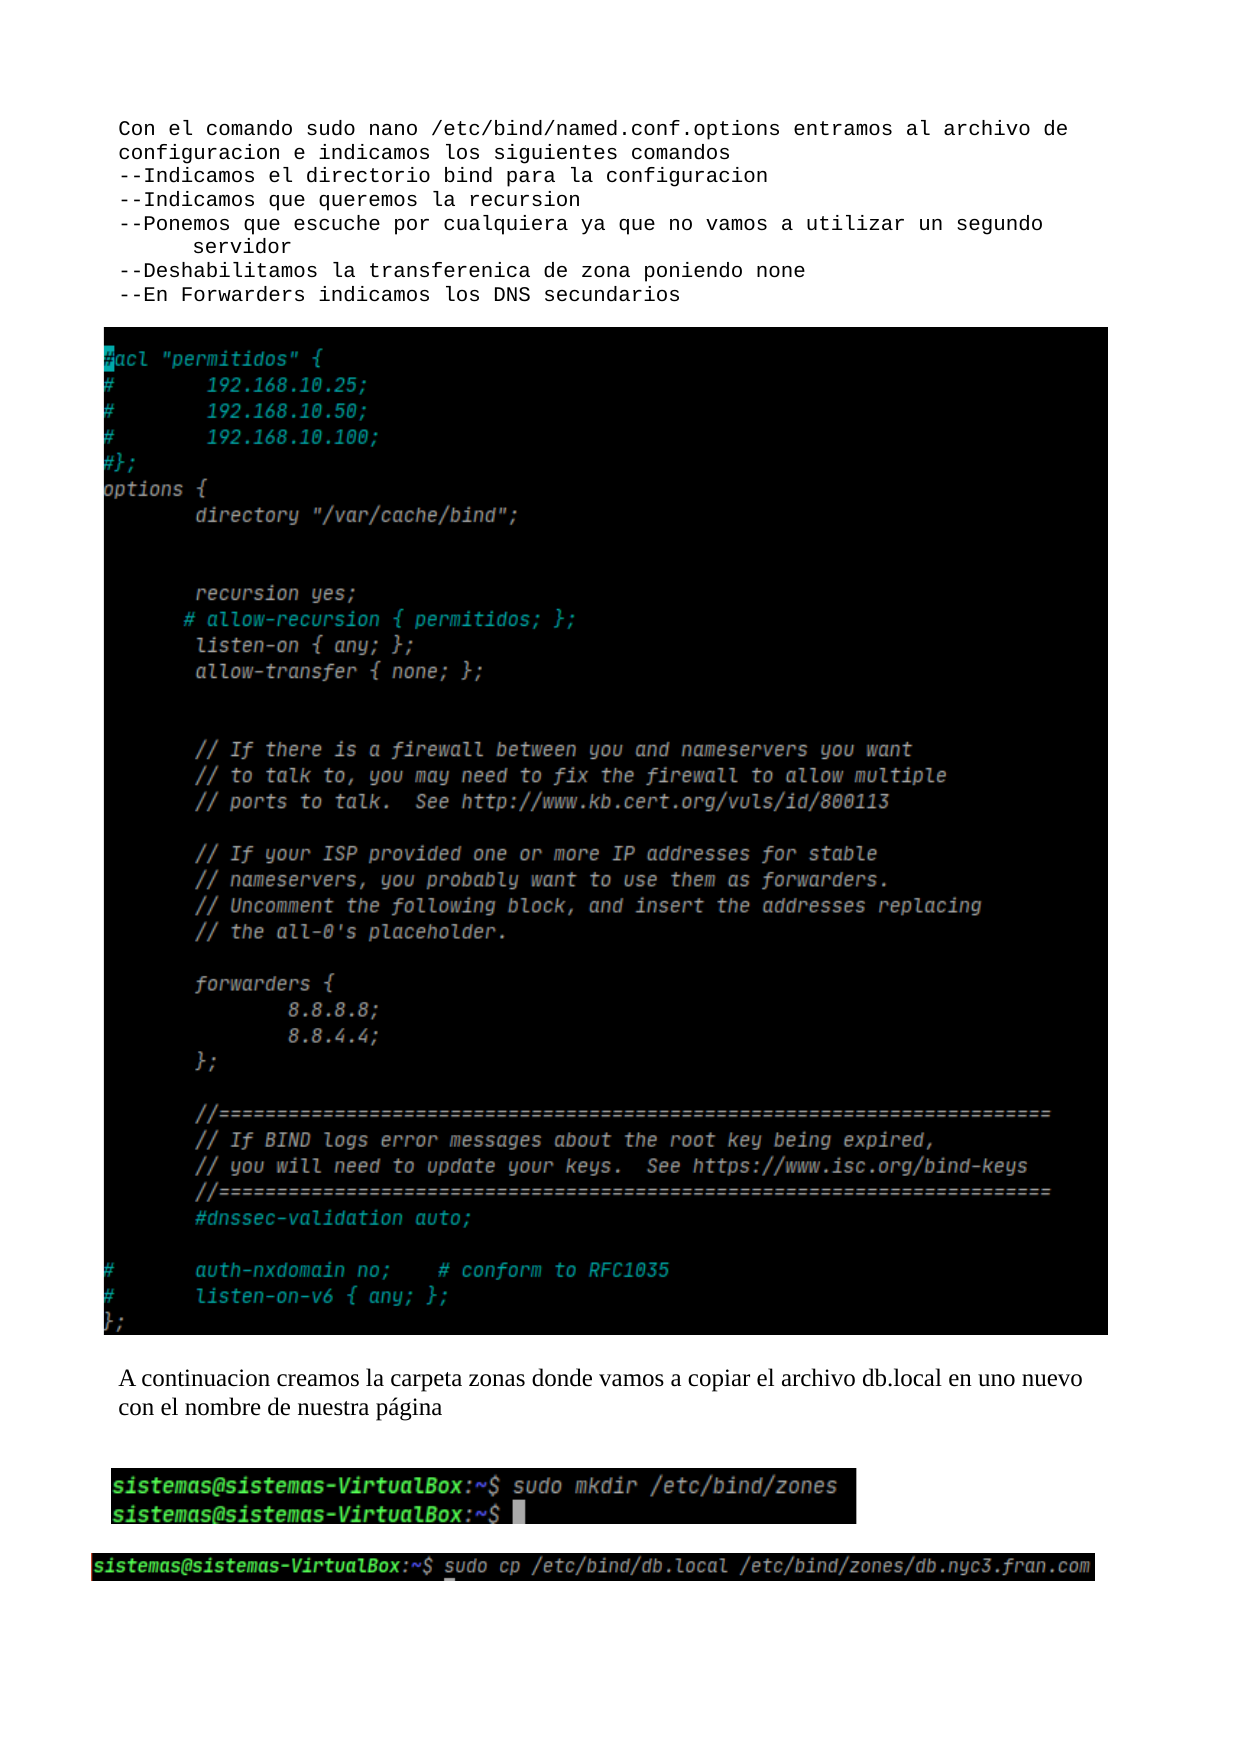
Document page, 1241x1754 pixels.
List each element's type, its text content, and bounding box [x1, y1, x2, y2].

text --Deshabilitamos la transferenica de zona poniendo none [118, 260, 1122, 284]
picture [91, 1553, 1095, 1581]
text --Ponemos que escuche por cualquiera ya que no vamos a utilizar un segundo servidor [118, 213, 1122, 260]
text --Indicamos el directorio bind para la configuracion [118, 165, 1122, 189]
text Con el comando sudo nano /etc/bind/named.conf.options entramos al archivo de configuracion e indicamos los siguientes comandos [118, 118, 1122, 165]
text A continuacion creamos la carpeta zonas donde vamos a copiar el archivo db.local en uno nuevo con el nombre de nuestra página [118, 1363, 1122, 1421]
text --Indicamos que queremos la recursion [118, 189, 1122, 213]
picture [111, 1468, 857, 1524]
picture [103, 327, 1108, 1335]
text --En Forwarders indicamos los DNS secundarios [118, 284, 1122, 307]
